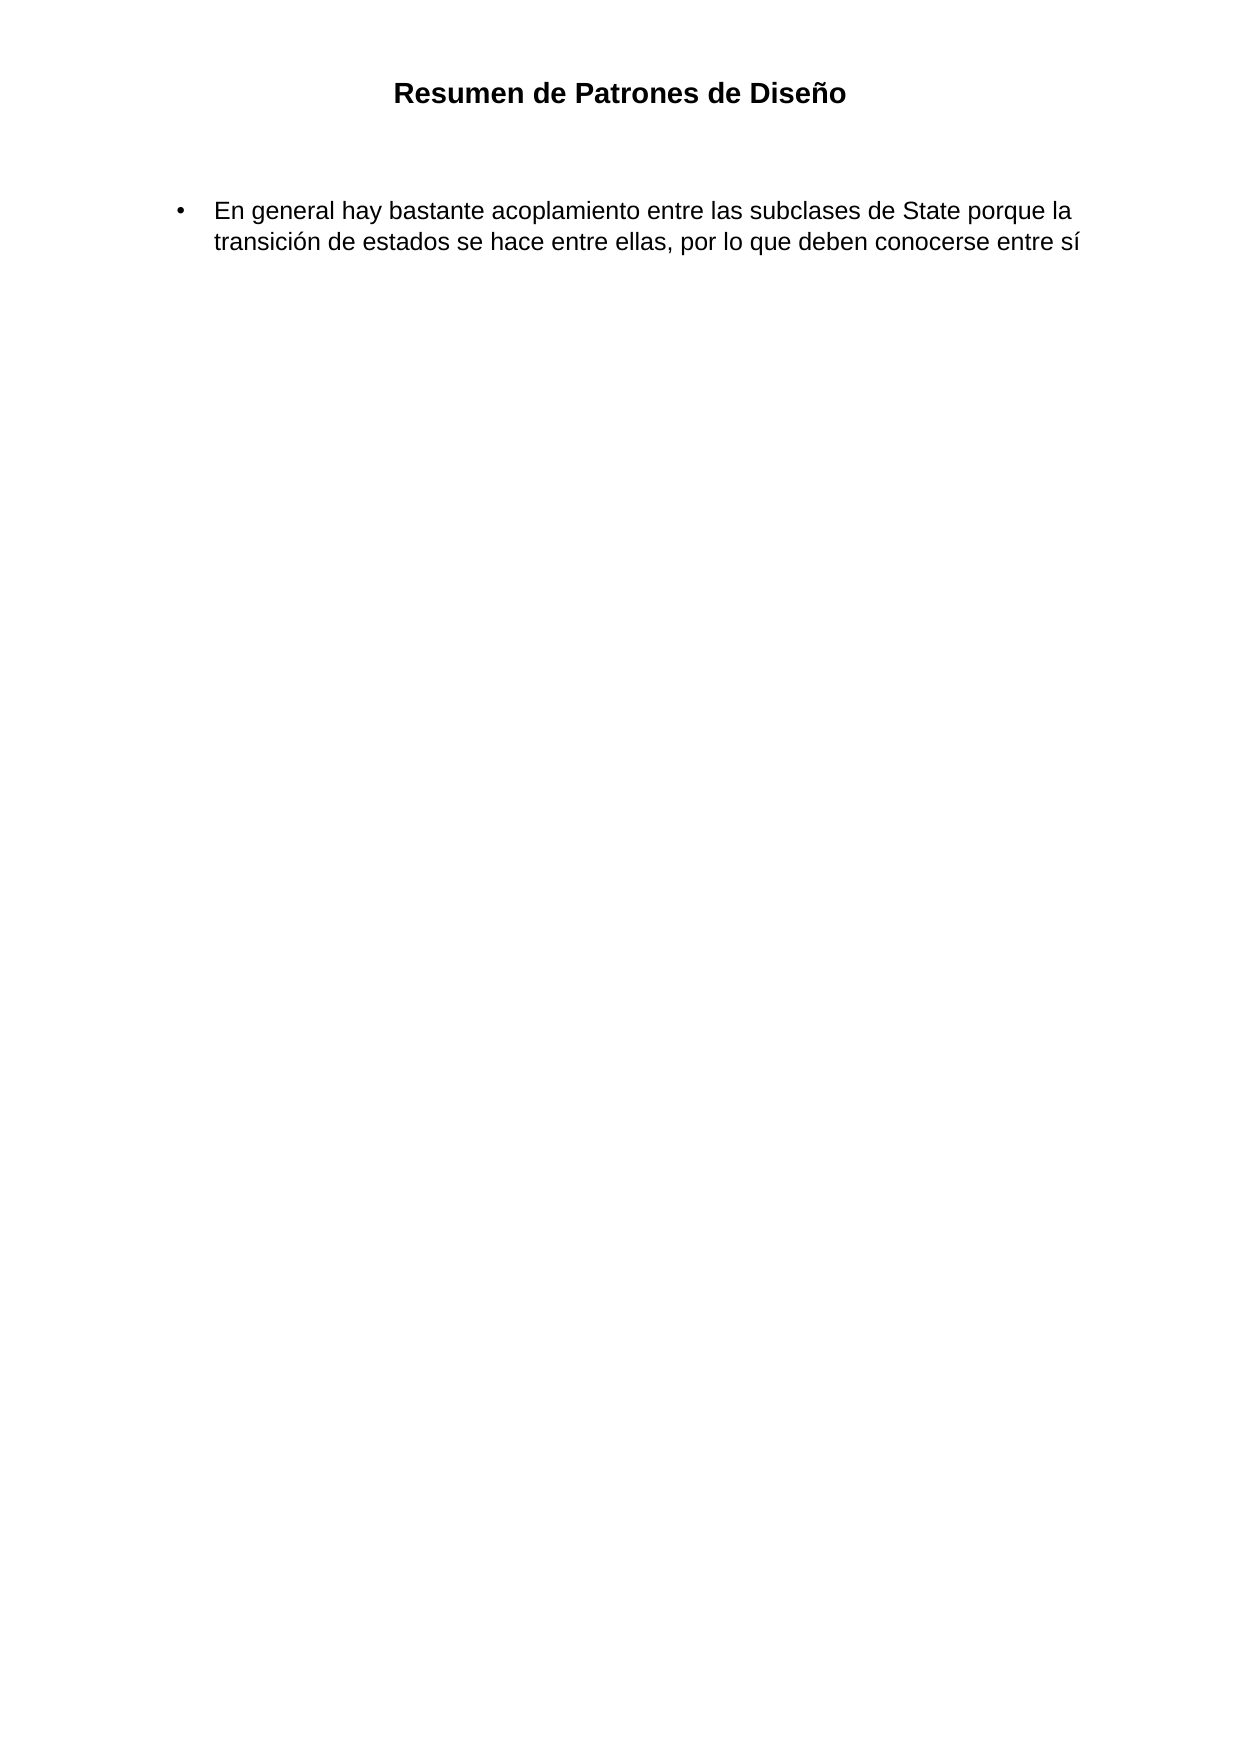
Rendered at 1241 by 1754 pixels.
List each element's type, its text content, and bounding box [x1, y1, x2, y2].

list En general hay bastante acoplamiento entre las subclases de State porque la transición de estados se hace entre ellas, por lo que deben conocerse entre sí [176, 196, 1175, 256]
